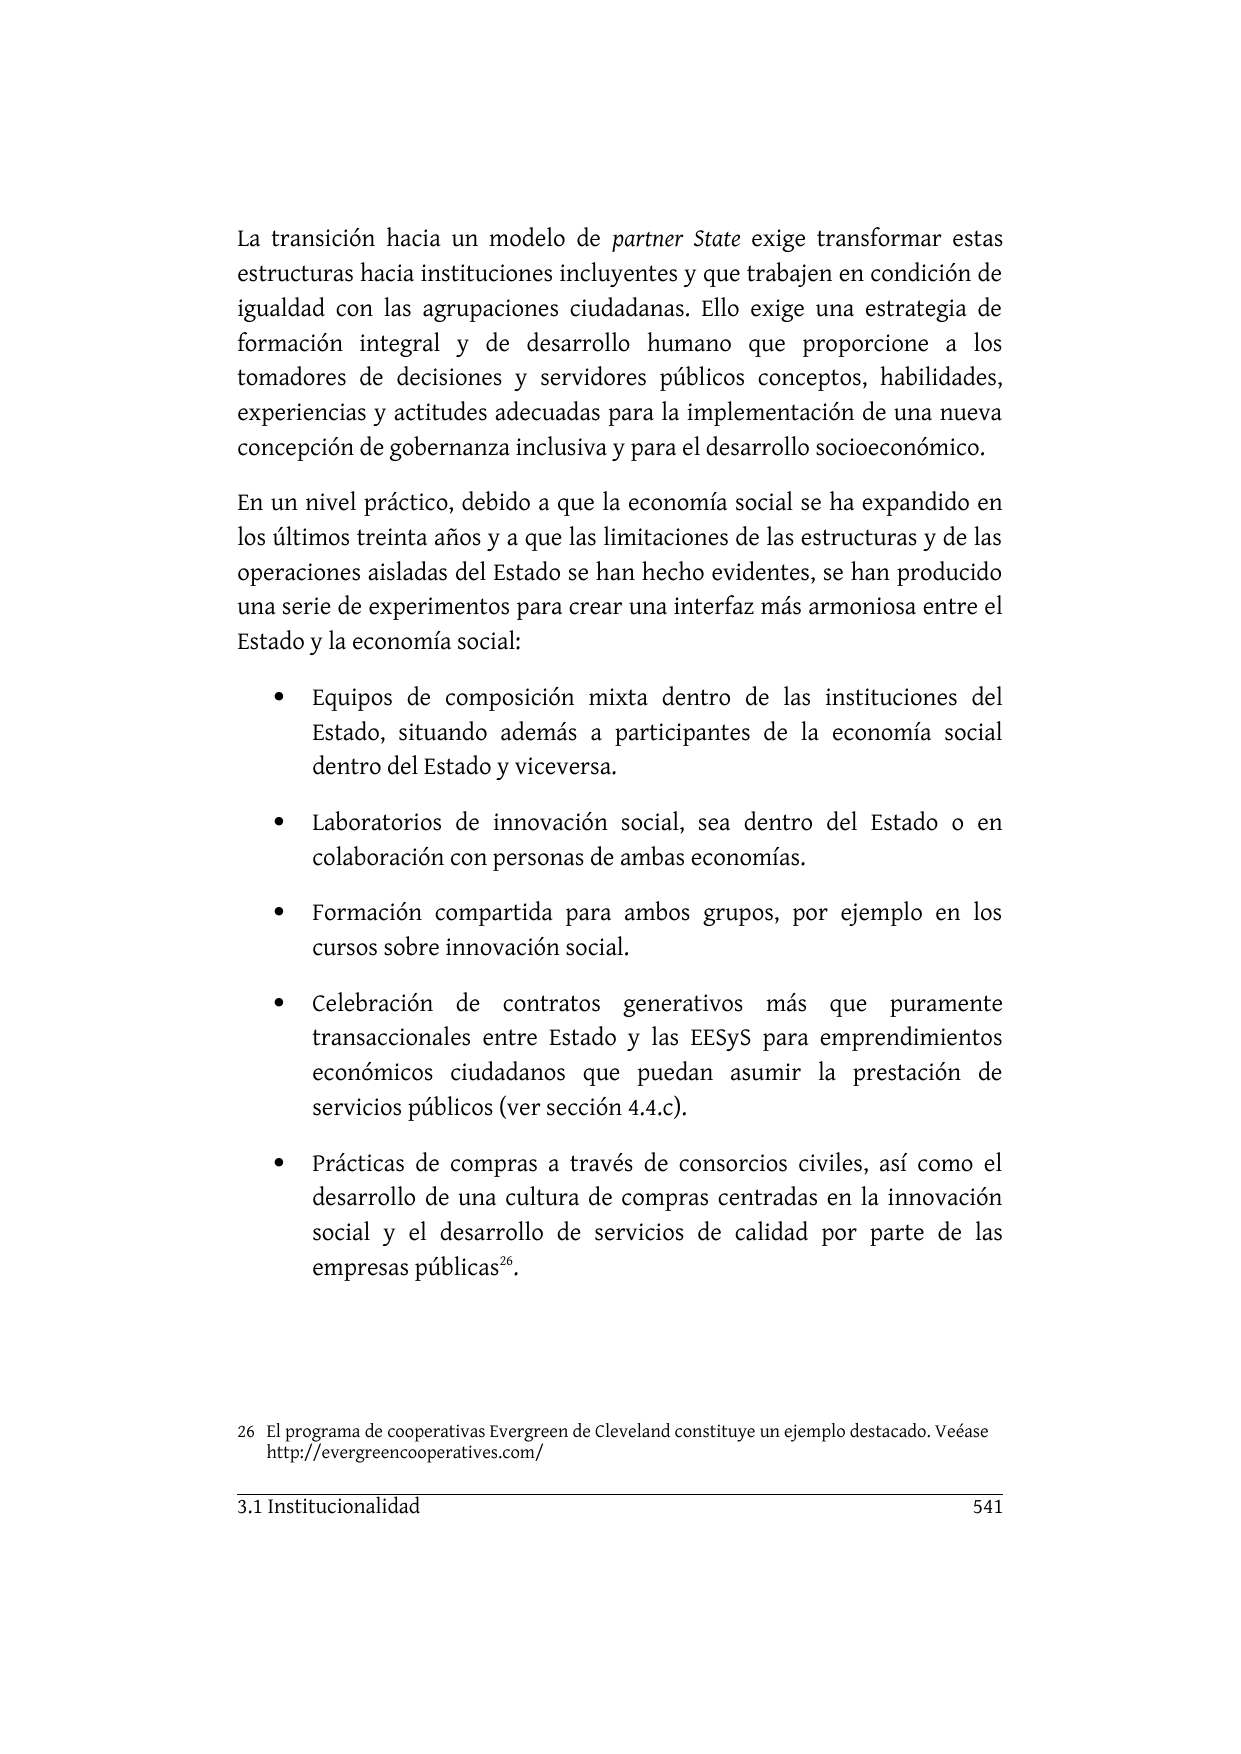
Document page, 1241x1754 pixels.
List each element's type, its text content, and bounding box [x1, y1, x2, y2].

list Equipos de composición mixta dentro de las instituciones del Estado, situando además a participantes de la economía social dentro del Estado y viceversa. [274, 683, 1003, 782]
list Celebración de contratos generativos más que puramente transaccionales entre Estado y las EESyS para emprendimientos económicos ciudadanos que puedan asumir la prestación de servicios públicos (ver sección 4.4.c). [274, 989, 1003, 1122]
list El programa de cooperativas Evergreen de Cleveland constituye un ejemplo destacado. Veéase http://evergreencooperatives.com/ [237, 1421, 1003, 1464]
list Prácticas de compras a través de consorcios civiles, así como el desarrollo de una cultura de compras centradas en la innovación social y el desarrollo de servicios de calidad por parte de las empresas públicas. [274, 1149, 1003, 1282]
list Laboratorios de innovación social, sea dentro del Estado o en colaboración con personas de ambas economías. [274, 808, 1003, 872]
list Formación compartida para ambos grupos, por ejemplo en los cursos sobre innovación social. [274, 899, 1003, 962]
text En un nivel práctico, debido a que la economía social se ha expandido en los últimos treinta años y a que las limitaciones de las estructuras y de las operaciones aisladas del Estado se han hecho evidentes, se han producido una serie de experimentos para crear una interfaz más armoniosa entre el Estado y la economía social: [237, 489, 1003, 657]
text La transición hacia un modelo de partner State exige transformar estas estructuras hacia instituciones incluyentes y que trabajen en condición de igualdad con las agrupaciones ciudadanas. Ello exige una estrategia de formación integral y de desarrollo humano que proporcione a los tomadores de decisiones y servidores públicos conceptos, habilidades, experiencias y actitudes adecuadas para la implementación de una nueva concepción de gobernanza inclusiva y para el desarrollo socioeconómico. [237, 225, 1003, 462]
